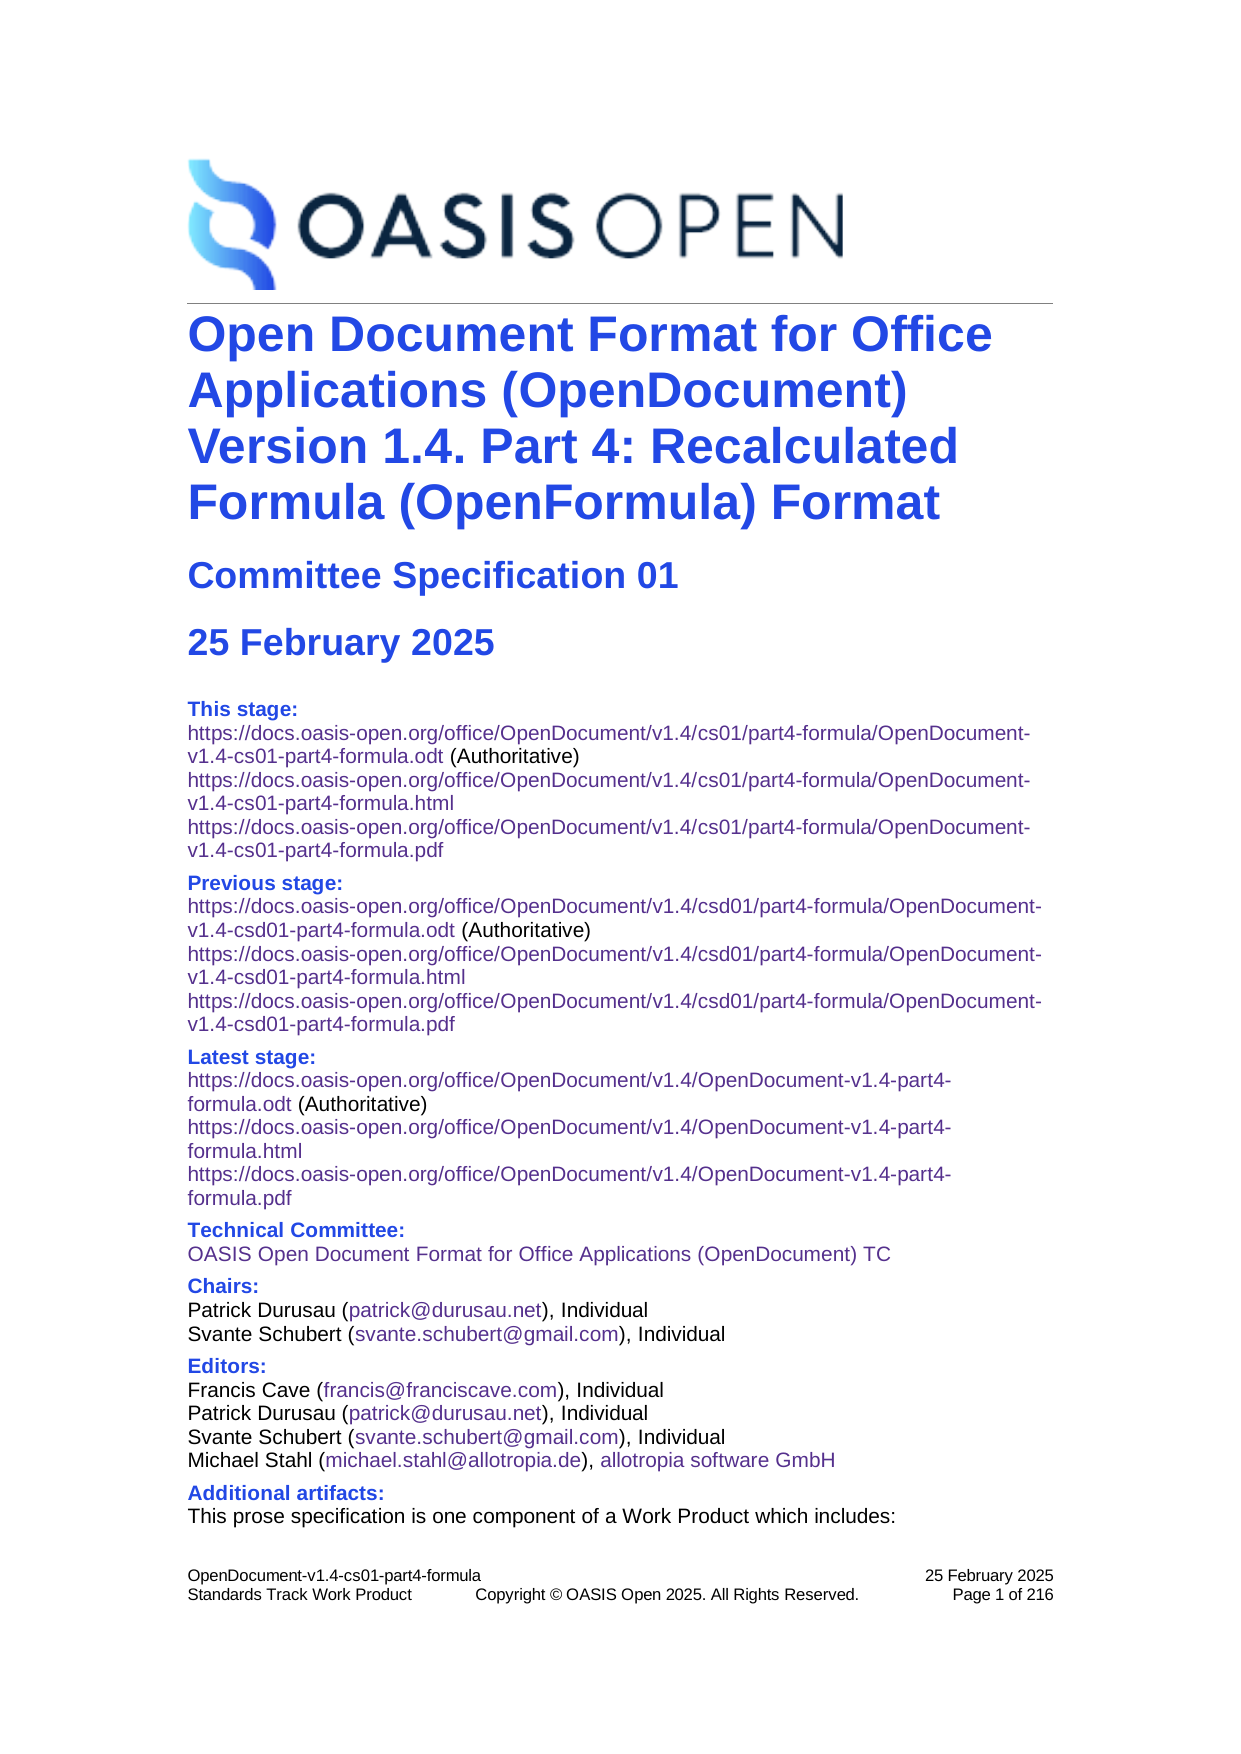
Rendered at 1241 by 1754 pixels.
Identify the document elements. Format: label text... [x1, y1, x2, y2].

title Previous stage: [187, 871, 1053, 895]
title Patrick Durusau (patrick@durusau.net), Individual [187, 1298, 1053, 1322]
title https://docs.oasis-open.org/office/OpenDocument/v1.4/csd01/part4-formula/OpenDocument-v1.4-csd01-part4-formula.pdf [187, 989, 1053, 1036]
title Additional artifacts: [187, 1481, 1053, 1505]
title Latest stage: [187, 1045, 1053, 1069]
title Francis Cave (francis@franciscave.com), Individual [187, 1378, 1053, 1402]
subtitle 25 February 2025 [187, 618, 1053, 664]
title https://docs.oasis-open.org/office/OpenDocument/v1.4/OpenDocument-v1.4-part4-formula.pdf [187, 1163, 1053, 1210]
title OASIS Open Document Format for Office Applications (OpenDocument) TC [187, 1242, 1053, 1266]
title Technical Committee: [187, 1219, 1053, 1242]
title Patrick Durusau (patrick@durusau.net), Individual [187, 1402, 1053, 1425]
title Editors: [187, 1354, 1053, 1378]
subtitle Committee Specification 01 [187, 552, 1053, 597]
title Open Document Format for Office Applications (OpenDocument) Version 1.4. Part 4: Recalculated Formula (OpenFormula) Format [187, 304, 1053, 530]
title Svante Schubert (svante.schubert@gmail.com), Individual [187, 1425, 1053, 1449]
title This prose specification is one component of a Work Product which includes: [187, 1505, 1053, 1528]
title https://docs.oasis-open.org/office/OpenDocument/v1.4/OpenDocument-v1.4-part4-formula.html [187, 1116, 1053, 1163]
title https://docs.oasis-open.org/office/OpenDocument/v1.4/cs01/part4-formula/OpenDocument-v1.4-cs01-part4-formula.html [187, 768, 1053, 815]
title https://docs.oasis-open.org/office/OpenDocument/v1.4/cs01/part4-formula/OpenDocument-v1.4-cs01-part4-formula.pdf [187, 815, 1053, 862]
title https://docs.oasis-open.org/office/OpenDocument/v1.4/OpenDocument-v1.4-part4-formula.odt (Authoritative) [187, 1069, 1053, 1116]
picture [187, 158, 843, 290]
title Michael Stahl (michael.stahl@allotropia.de), allotropia software GmbH [187, 1449, 1053, 1472]
title This stage: [187, 698, 1053, 721]
title Svante Schubert (svante.schubert@gmail.com), Individual [187, 1322, 1053, 1346]
title Chairs: [187, 1275, 1053, 1298]
title https://docs.oasis-open.org/office/OpenDocument/v1.4/cs01/part4-formula/OpenDocument-v1.4-cs01-part4-formula.odt (Authoritative) [187, 721, 1053, 768]
title https://docs.oasis-open.org/office/OpenDocument/v1.4/csd01/part4-formula/OpenDocument-v1.4-csd01-part4-formula.html [187, 942, 1053, 989]
title https://docs.oasis-open.org/office/OpenDocument/v1.4/csd01/part4-formula/OpenDocument-v1.4-csd01-part4-formula.odt (Authoritative) [187, 895, 1053, 942]
